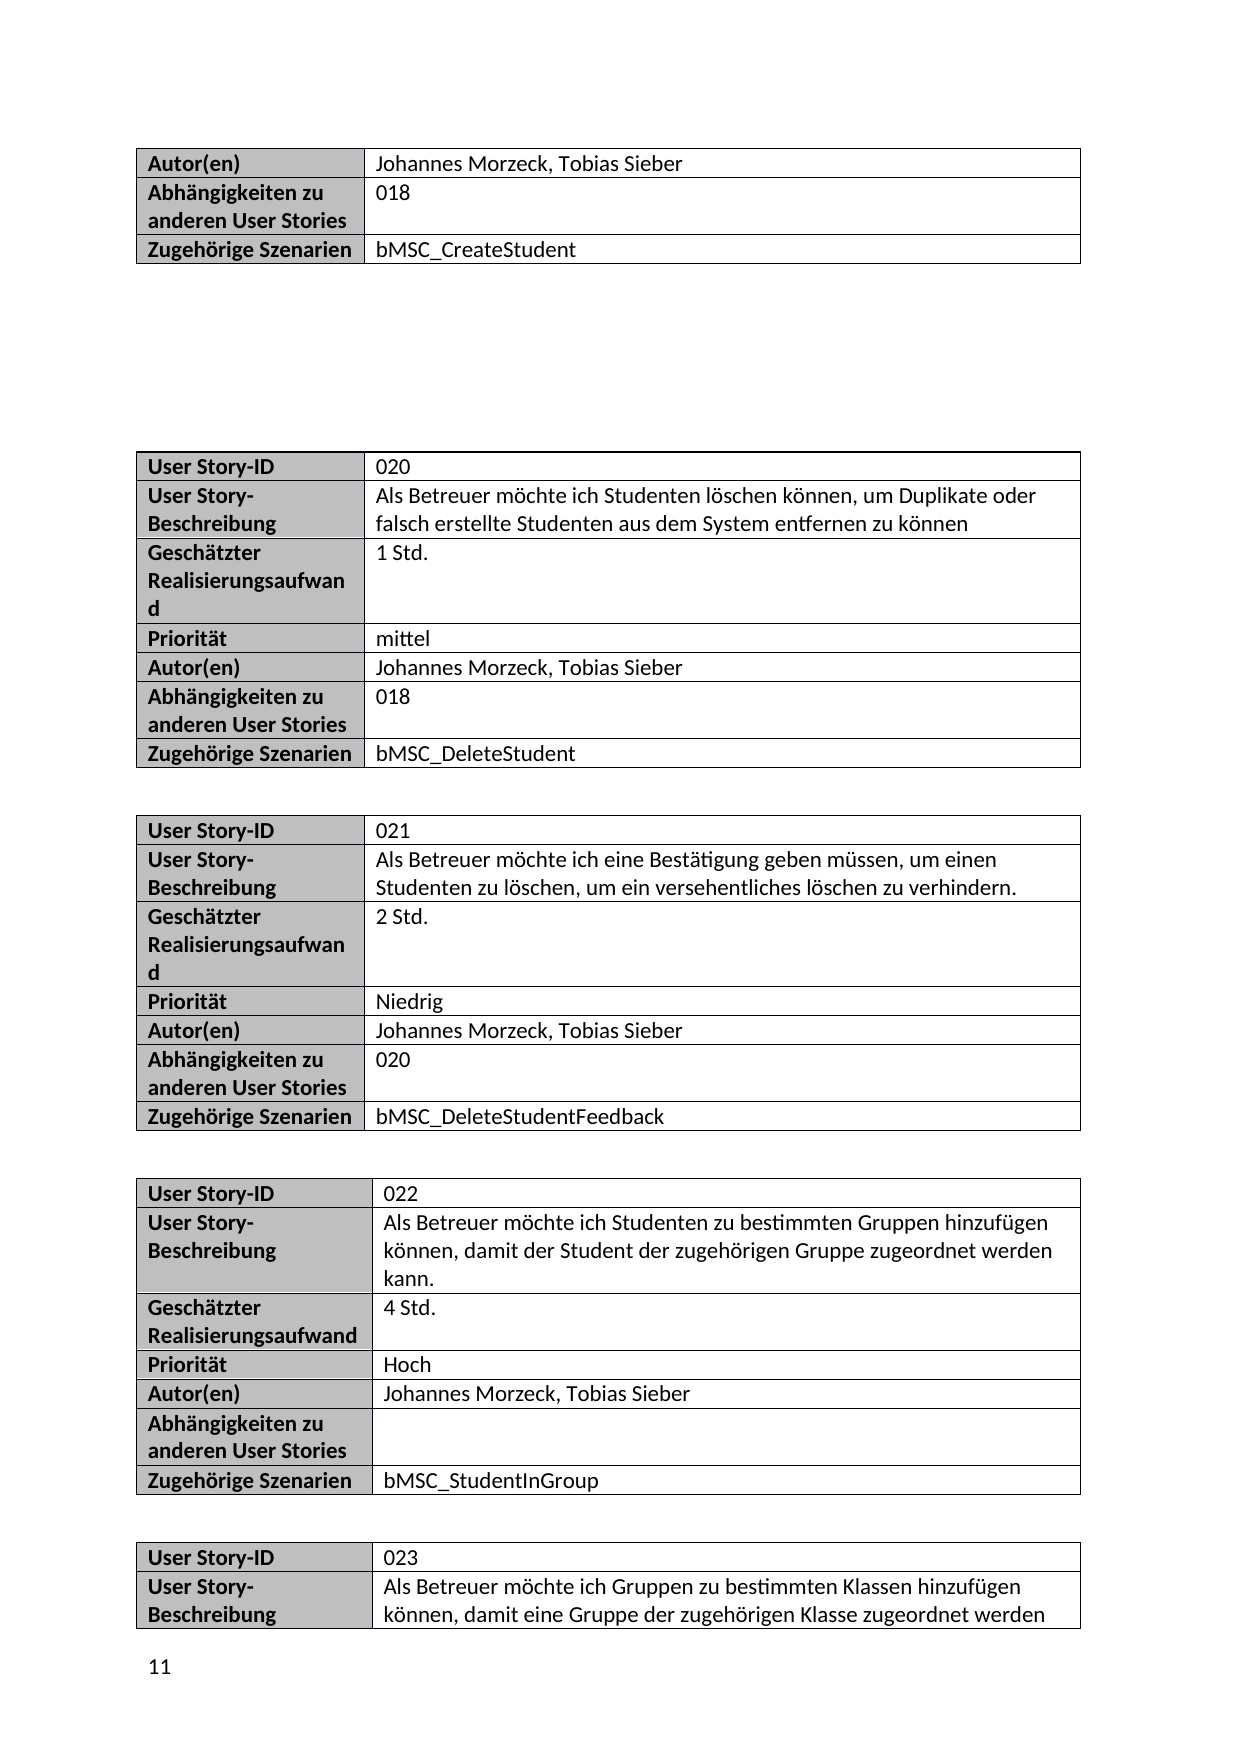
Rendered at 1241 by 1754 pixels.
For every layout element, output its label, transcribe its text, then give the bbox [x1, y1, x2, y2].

table_cell Autor(en) [137, 1016, 364, 1044]
table_cell Priorität [137, 624, 364, 652]
table_cell Zugehörige Szenarien [137, 235, 364, 263]
table_cell 018 [365, 178, 1080, 234]
table_cell 020 [365, 1045, 1080, 1101]
table_cell Niedrig [365, 987, 1080, 1015]
table_cell bMSC_DeleteStudent [365, 739, 1080, 767]
table_cell Johannes Morzeck, Tobias Sieber [365, 653, 1080, 681]
table_header User Story-ID [137, 816, 364, 844]
table_cell bMSC_DeleteStudentFeedback [365, 1102, 1080, 1130]
table_cell Geschätzter Realisierungsaufwand [137, 902, 364, 986]
table_cell Autor(en) [137, 149, 364, 177]
table_header User Story-ID [137, 1543, 372, 1571]
table_cell User Story-Beschreibung [137, 845, 364, 901]
table_cell User Story-Beschreibung [137, 1208, 372, 1292]
table_cell bMSC_StudentInGroup [373, 1466, 1080, 1494]
table_header User Story-ID [137, 453, 364, 480]
table_cell Hoch [373, 1351, 1080, 1378]
table_header 020 [365, 453, 1080, 480]
table_cell Johannes Morzeck, Tobias Sieber [365, 149, 1080, 177]
table_cell Geschätzter Realisierungsaufwand [137, 539, 364, 623]
table_header 022 [373, 1179, 1080, 1207]
table_cell Als Betreuer möchte ich Studenten zu bestimmten Gruppen hinzufügen können, damit der Student der zugehörigen Gruppe zugeordnet werden kann. [373, 1208, 1080, 1292]
table_cell Abhängigkeiten zu anderen User Stories [137, 682, 364, 738]
table_cell Geschätzter Realisierungsaufwand [137, 1294, 372, 1349]
table_cell User Story-Beschreibung [137, 481, 364, 537]
table_cell Als Betreuer möchte ich eine Bestätigung geben müssen, um einen Studenten zu löschen, um ein versehentliches löschen zu verhindern. [365, 845, 1080, 901]
table_header User Story-ID [137, 1179, 372, 1207]
table_cell Priorität [137, 1351, 372, 1378]
table_cell Johannes Morzeck, Tobias Sieber [365, 1016, 1080, 1044]
table_cell [373, 1409, 1080, 1465]
table_header 023 [373, 1543, 1080, 1571]
table_cell 1 Std. [365, 539, 1080, 623]
table_cell Autor(en) [137, 1380, 372, 1408]
table_cell Abhängigkeiten zu anderen User Stories [137, 1409, 372, 1465]
table_cell Abhängigkeiten zu anderen User Stories [137, 1045, 364, 1101]
table_cell Priorität [137, 987, 364, 1015]
table_cell 018 [365, 682, 1080, 738]
table_cell User Story-Beschreibung [137, 1572, 372, 1628]
table_cell mittel [365, 624, 1080, 652]
table_header 021 [365, 816, 1080, 844]
table_cell Zugehörige Szenarien [137, 1466, 372, 1494]
table_cell Abhängigkeiten zu anderen User Stories [137, 178, 364, 234]
table_cell Johannes Morzeck, Tobias Sieber [373, 1380, 1080, 1408]
table_cell Zugehörige Szenarien [137, 1102, 364, 1130]
table_cell Autor(en) [137, 653, 364, 681]
table_cell 2 Std. [365, 902, 1080, 986]
table_cell Als Betreuer möchte ich Gruppen zu bestimmten Klassen hinzufügen können, damit eine Gruppe der zugehörigen Klasse zugeordnet werden [373, 1572, 1080, 1628]
table_cell Zugehörige Szenarien [137, 739, 364, 767]
table_cell Als Betreuer möchte ich Studenten löschen können, um Duplikate oder falsch erstellte Studenten aus dem System entfernen zu können [365, 481, 1080, 537]
table_cell 4 Std. [373, 1294, 1080, 1349]
table_cell bMSC_CreateStudent [365, 235, 1080, 263]
